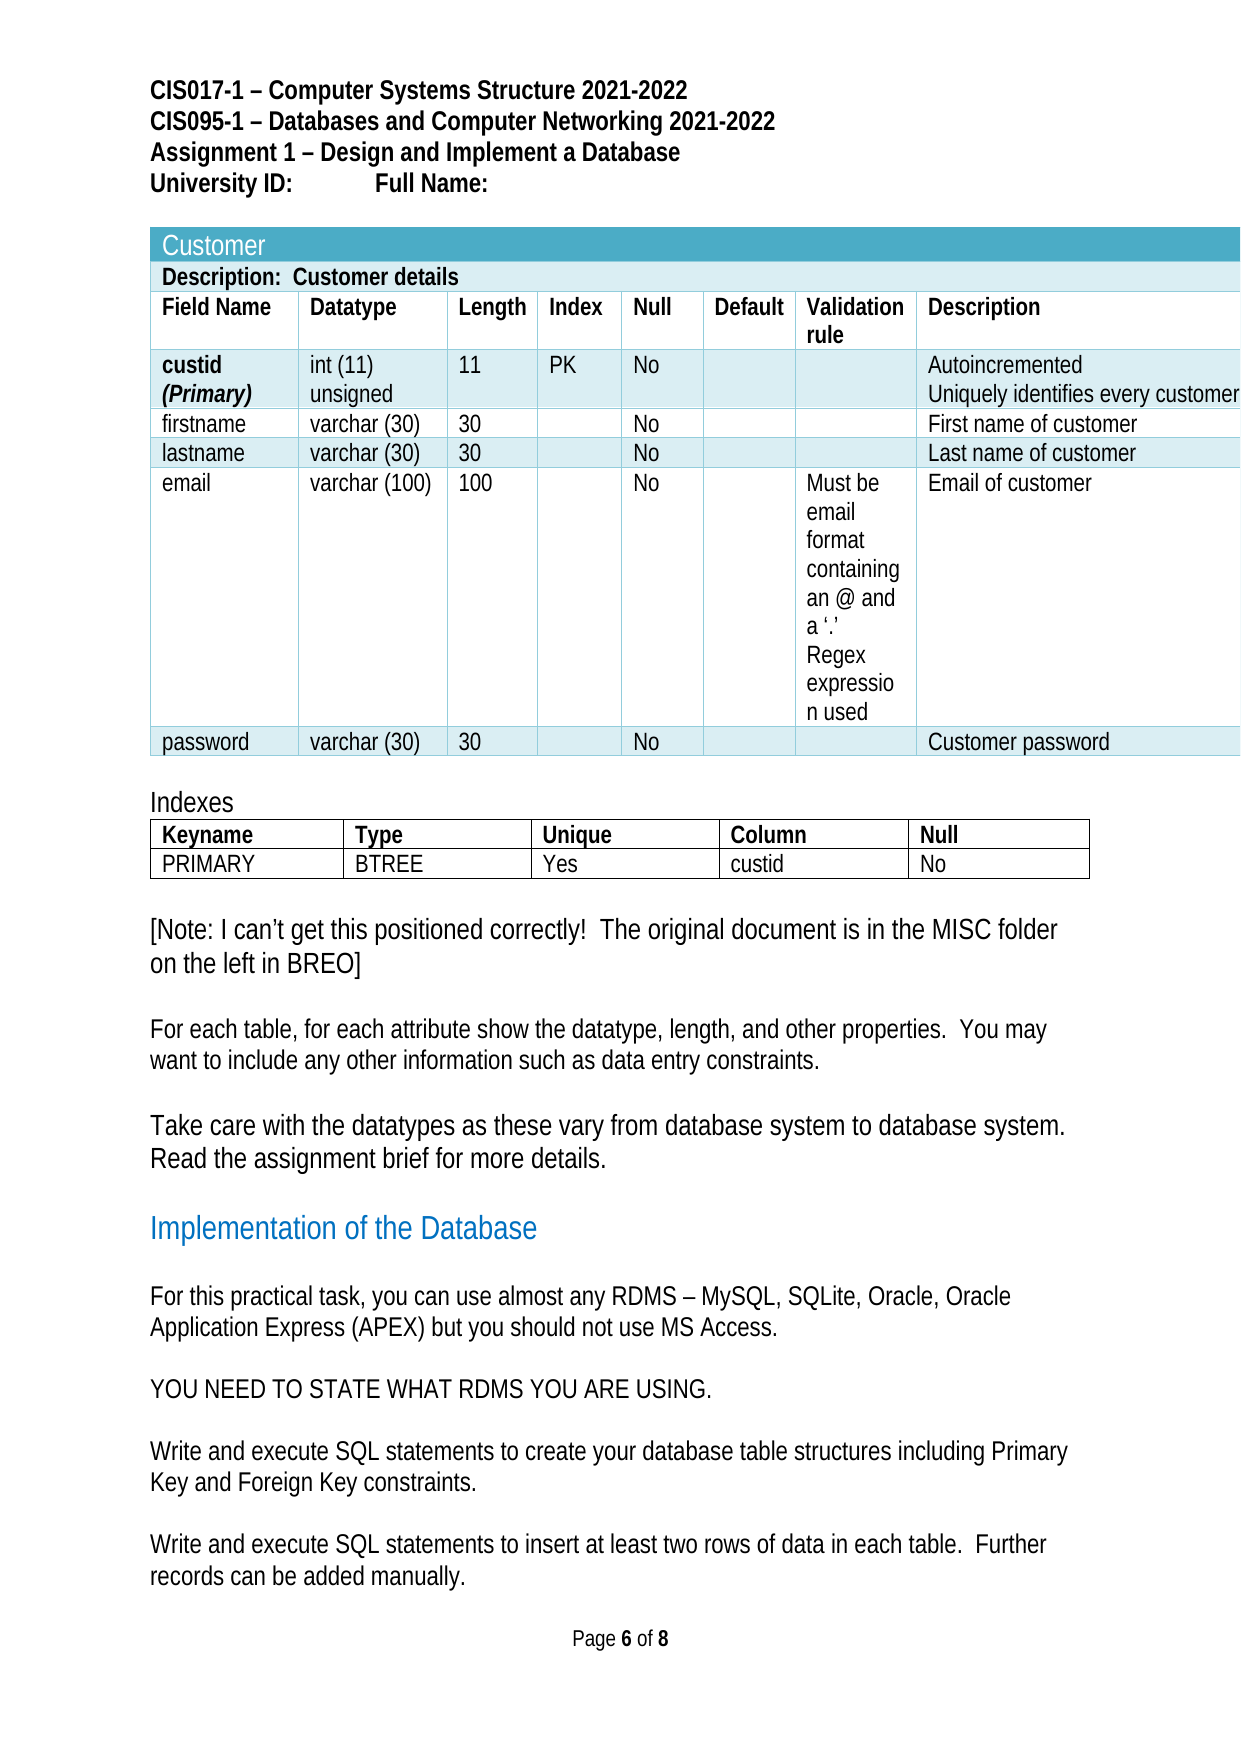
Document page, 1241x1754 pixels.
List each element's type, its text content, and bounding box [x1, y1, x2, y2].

table_header Type [344, 820, 531, 848]
table_cell [704, 438, 795, 467]
table_header Null [909, 820, 1089, 848]
table_cell [704, 468, 795, 726]
text Write and execute SQL statements to create your database table structures including Primary Key and Foreign Key constraints. [150, 1435, 1090, 1497]
table_cell 30 [448, 409, 537, 437]
table_cell Description: Customer details [151, 262, 1240, 291]
table_cell PK [538, 350, 621, 407]
table_cell First name of customer [917, 409, 1240, 437]
table_cell Customer password [917, 727, 1240, 755]
table_cell PRIMARY [151, 849, 343, 878]
table_cell [704, 727, 795, 755]
table_cell Null [622, 292, 703, 349]
table_cell email [151, 468, 298, 726]
table_cell No [622, 409, 703, 437]
text Indexes [150, 785, 1090, 818]
text Read the assignment brief for more details. [150, 1142, 1090, 1175]
table_cell No [622, 438, 703, 467]
table_cell Yes [532, 849, 719, 878]
table_cell Validation rule [796, 292, 916, 349]
table_cell [796, 409, 916, 437]
table_cell No [909, 849, 1089, 878]
text [Note: I can’t get this positioned correctly! The original document is in the MISC folder on the left in BREO] [150, 912, 1090, 979]
table_cell [538, 438, 621, 467]
table_cell Field Name [151, 292, 298, 349]
table_cell Description [917, 292, 1240, 349]
table_cell Email of customer [917, 468, 1240, 726]
table_cell custid (Primary) [151, 350, 298, 407]
table_cell [704, 350, 795, 407]
table_header Customer [151, 228, 1240, 261]
table_cell [796, 438, 916, 467]
table_cell No [622, 350, 703, 407]
table_cell Default [704, 292, 795, 349]
table_cell 11 [448, 350, 537, 407]
text YOU NEED TO STATE WHAT RDMS YOU ARE USING. [150, 1373, 1090, 1404]
table_cell [538, 409, 621, 437]
table_header Column [720, 820, 908, 848]
table_cell [704, 409, 795, 437]
table_cell varchar (30) [299, 727, 447, 755]
table_cell Length [448, 292, 537, 349]
table_header Unique [532, 820, 719, 848]
table_cell password [151, 727, 298, 755]
table_cell int (11) unsigned [299, 350, 447, 407]
table_cell varchar (30) [299, 409, 447, 437]
table_cell [538, 727, 621, 755]
text For this practical task, you can use almost any RDMS – MySQL, SQLite, Oracle, Oracle Application Express (APEX) but you should not use MS Access. [150, 1280, 1090, 1342]
table_cell Autoincremented Uniquely identifies every customer [917, 350, 1240, 407]
table_cell 100 [448, 468, 537, 726]
table_cell varchar (30) [299, 438, 447, 467]
table_cell lastname [151, 438, 298, 467]
table_cell firstname [151, 409, 298, 437]
table_cell No [622, 468, 703, 726]
table_cell BTREE [344, 849, 531, 878]
table_cell [796, 727, 916, 755]
table_cell [538, 468, 621, 726]
table_cell Index [538, 292, 621, 349]
table_cell Last name of customer [917, 438, 1240, 467]
text Implementation of the Database [150, 1208, 1090, 1247]
table_cell 30 [448, 727, 537, 755]
table_cell custid [720, 849, 908, 878]
table_cell [796, 350, 916, 407]
text Write and execute SQL statements to insert at least two rows of data in each table. Further records can be added manually. [150, 1528, 1090, 1591]
table_cell No [622, 727, 703, 755]
text For each table, for each attribute show the datatype, length, and other properties. You may want to include any other information such as data entry constraints. [150, 1013, 1090, 1075]
table_header Keyname [151, 820, 343, 848]
table_cell Datatype [299, 292, 447, 349]
table_cell Must be email format containing an @ and a ‘.’ Regex expression used [796, 468, 916, 726]
table_cell varchar (100) [299, 468, 447, 726]
text Take care with the datatypes as these vary from database system to database system. [150, 1108, 1090, 1142]
table_cell 30 [448, 438, 537, 467]
